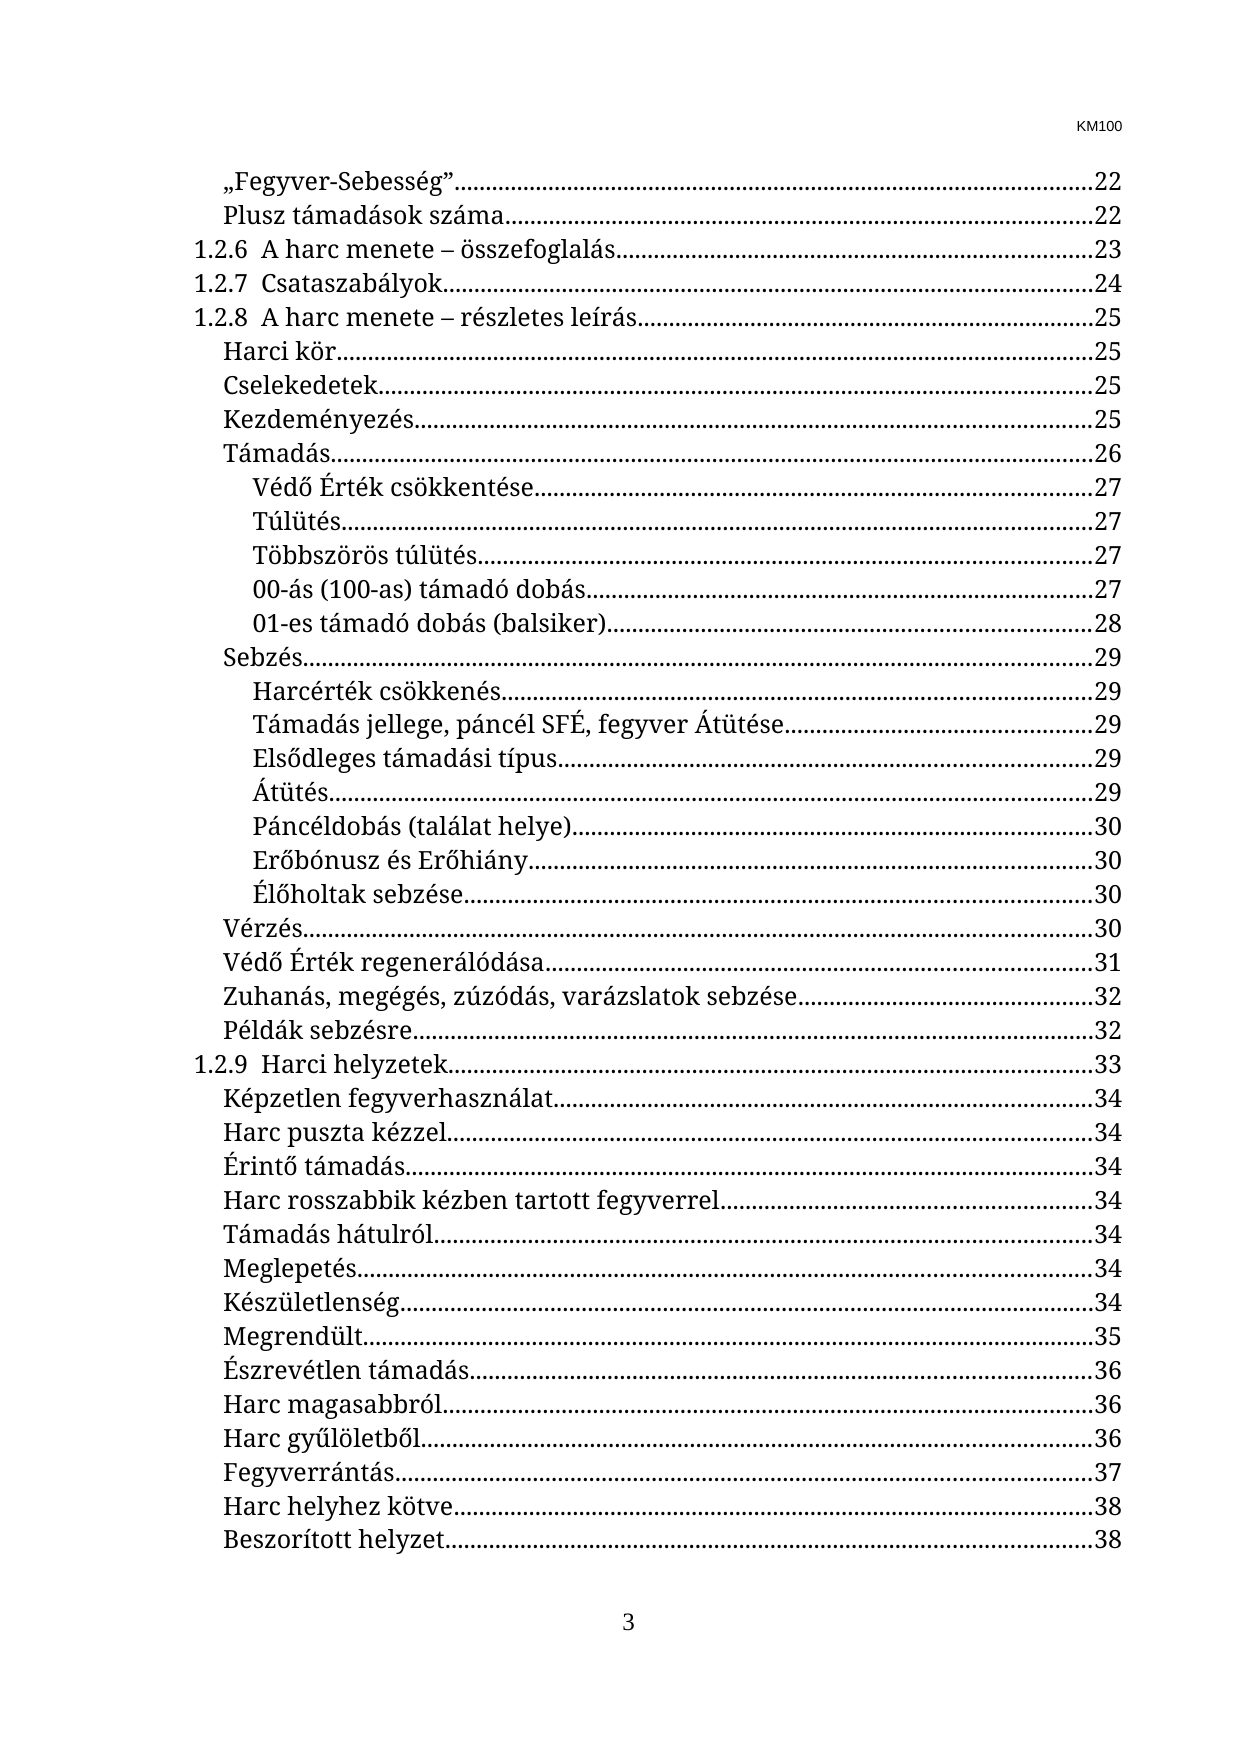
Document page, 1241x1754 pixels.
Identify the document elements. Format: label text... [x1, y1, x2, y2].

text Sebzés 29 [223, 639, 1122, 673]
text Támadás jellege, páncél SFÉ, fegyver Átütése 29 [252, 707, 1122, 741]
text 00-ás (100-as) támadó dobás 27 [252, 571, 1122, 605]
text Példák sebzésre 32 [223, 1013, 1122, 1047]
text Harcérték csökkenés 29 [252, 673, 1122, 707]
text 1.2.7 Csataszabályok 24 [193, 266, 1122, 300]
text Harci kör 25 [223, 334, 1122, 368]
text 1.2.8 A harc menete – részletes leírás 25 [193, 300, 1122, 334]
text Támadás 26 [223, 436, 1122, 469]
text Harc helyhez kötve 38 [223, 1488, 1122, 1522]
text Fegyverrántás 37 [223, 1454, 1122, 1488]
text „Fegyver-Sebesség” 22 [223, 164, 1122, 198]
text Vérzés 30 [223, 911, 1122, 945]
text 1.2.9 Harci helyzetek 33 [193, 1047, 1122, 1081]
text Túlütés 27 [252, 503, 1122, 537]
text Védő Érték regenerálódása 31 [223, 945, 1122, 979]
text Elsődleges támadási típus 29 [252, 741, 1122, 775]
text Harc gyűlöletből 36 [223, 1420, 1122, 1454]
text Kezdeményezés 25 [223, 402, 1122, 436]
text Harc puszta kézzel 34 [223, 1115, 1122, 1149]
text 1.2.6 A harc menete – összefoglalás 23 [193, 232, 1122, 266]
text Támadás hátulról 34 [223, 1217, 1122, 1251]
text Zuhanás, megégés, zúzódás, varázslatok sebzése 32 [223, 979, 1122, 1013]
text Harc rosszabbik kézben tartott fegyverrel 34 [223, 1183, 1122, 1217]
text Élőholtak sebzése 30 [252, 877, 1122, 911]
text Meglepetés 34 [223, 1251, 1122, 1284]
text Erőbónusz és Erőhiány 30 [252, 843, 1122, 877]
text Megrendült 35 [223, 1318, 1122, 1352]
text Képzetlen fegyverhasználat 34 [223, 1081, 1122, 1115]
text Harc magasabbról 36 [223, 1386, 1122, 1420]
text Plusz támadások száma 22 [223, 198, 1122, 232]
text Többszörös túlütés 27 [252, 537, 1122, 571]
text Érintő támadás 34 [223, 1149, 1122, 1183]
text Cselekedetek 25 [223, 368, 1122, 402]
text Készületlenség 34 [223, 1284, 1122, 1318]
text 01-es támadó dobás (balsiker) 28 [252, 605, 1122, 639]
text Védő Érték csökkentése 27 [252, 469, 1122, 503]
text Átütés 29 [252, 775, 1122, 809]
text Észrevétlen támadás 36 [223, 1352, 1122, 1386]
text Beszorított helyzet 38 [223, 1522, 1122, 1556]
text Páncéldobás (találat helye) 30 [252, 809, 1122, 843]
